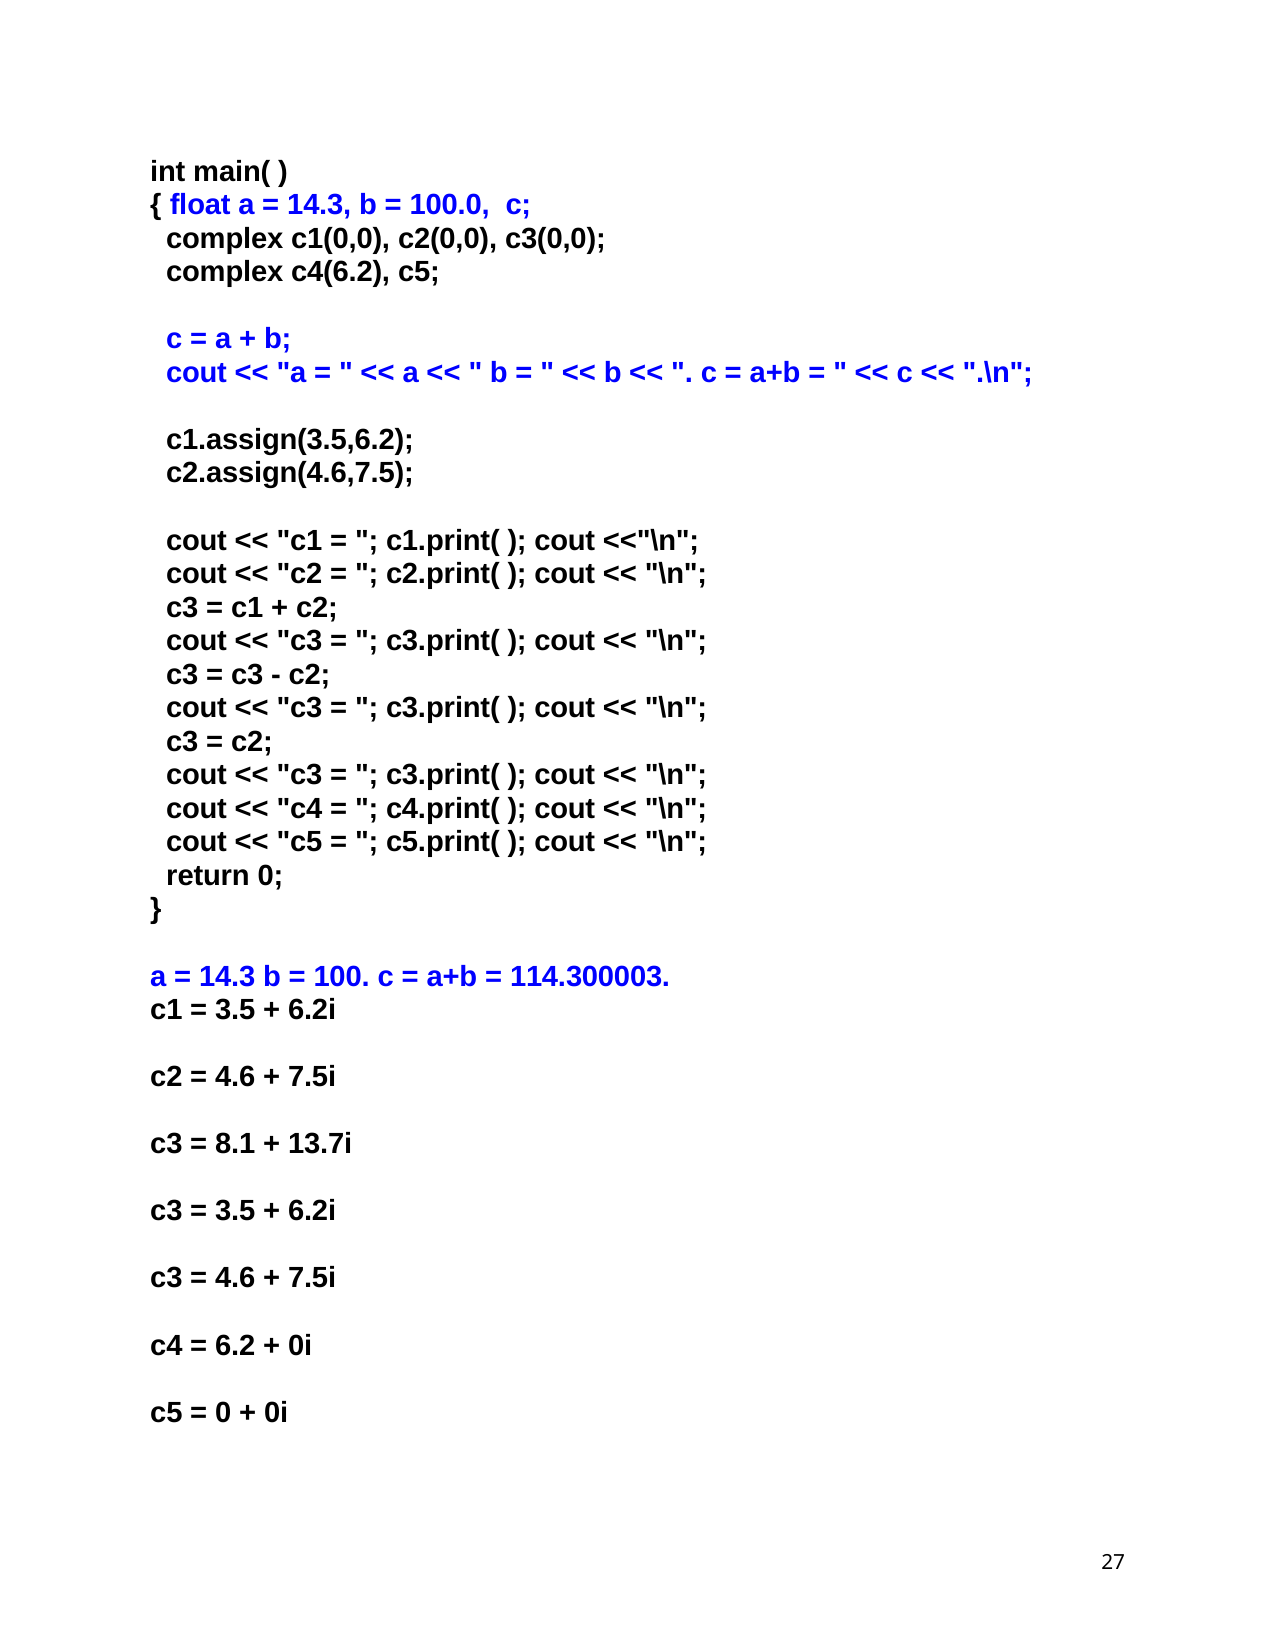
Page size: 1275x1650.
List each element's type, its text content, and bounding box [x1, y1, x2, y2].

text c3 = c1 + c2; [150, 589, 1125, 623]
text cout << "c4 = "; c4.print( ); cout << "\n"; [150, 791, 1125, 824]
text c5 = 0 + 0i [150, 1394, 1125, 1428]
text c3 = 4.6 + 7.5i [150, 1260, 1125, 1294]
text cout << "c3 = "; c3.print( ); cout << "\n"; [150, 623, 1125, 657]
text c3 = c3 - c2; [150, 657, 1125, 690]
text cout << "a = " << a << " b = " << b << ". c = a+b = " << c << ".\n"; [150, 355, 1125, 388]
text c2.assign(4.6,7.5); [150, 455, 1125, 489]
text return 0; [150, 858, 1125, 891]
text a = 14.3 b = 100. c = a+b = 114.300003. [150, 958, 1125, 992]
text cout << "c5 = "; c5.print( ); cout << "\n"; [150, 824, 1125, 858]
text c1.assign(3.5,6.2); [150, 422, 1125, 455]
text } [150, 891, 1125, 925]
text c = a + b; [150, 321, 1125, 355]
text cout << "c3 = "; c3.print( ); cout << "\n"; [150, 690, 1125, 724]
text c3 = 3.5 + 6.2i [150, 1193, 1125, 1227]
text { float a = 14.3, b = 100.0, c; [150, 187, 1125, 221]
text c3 = 8.1 + 13.7i [150, 1126, 1125, 1160]
text int main( ) [150, 153, 1125, 187]
text complex c1(0,0), c2(0,0), c3(0,0); [150, 221, 1125, 254]
text cout << "c1 = "; c1.print( ); cout <<"\n"; [150, 522, 1125, 556]
text c1 = 3.5 + 6.2i [150, 992, 1125, 1026]
text cout << "c3 = "; c3.print( ); cout << "\n"; [150, 757, 1125, 791]
text cout << "c2 = "; c2.print( ); cout << "\n"; [150, 556, 1125, 589]
text c3 = c2; [150, 724, 1125, 757]
text c2 = 4.6 + 7.5i [150, 1059, 1125, 1093]
text complex c4(6.2), c5; [150, 254, 1125, 288]
text c4 = 6.2 + 0i [150, 1327, 1125, 1361]
